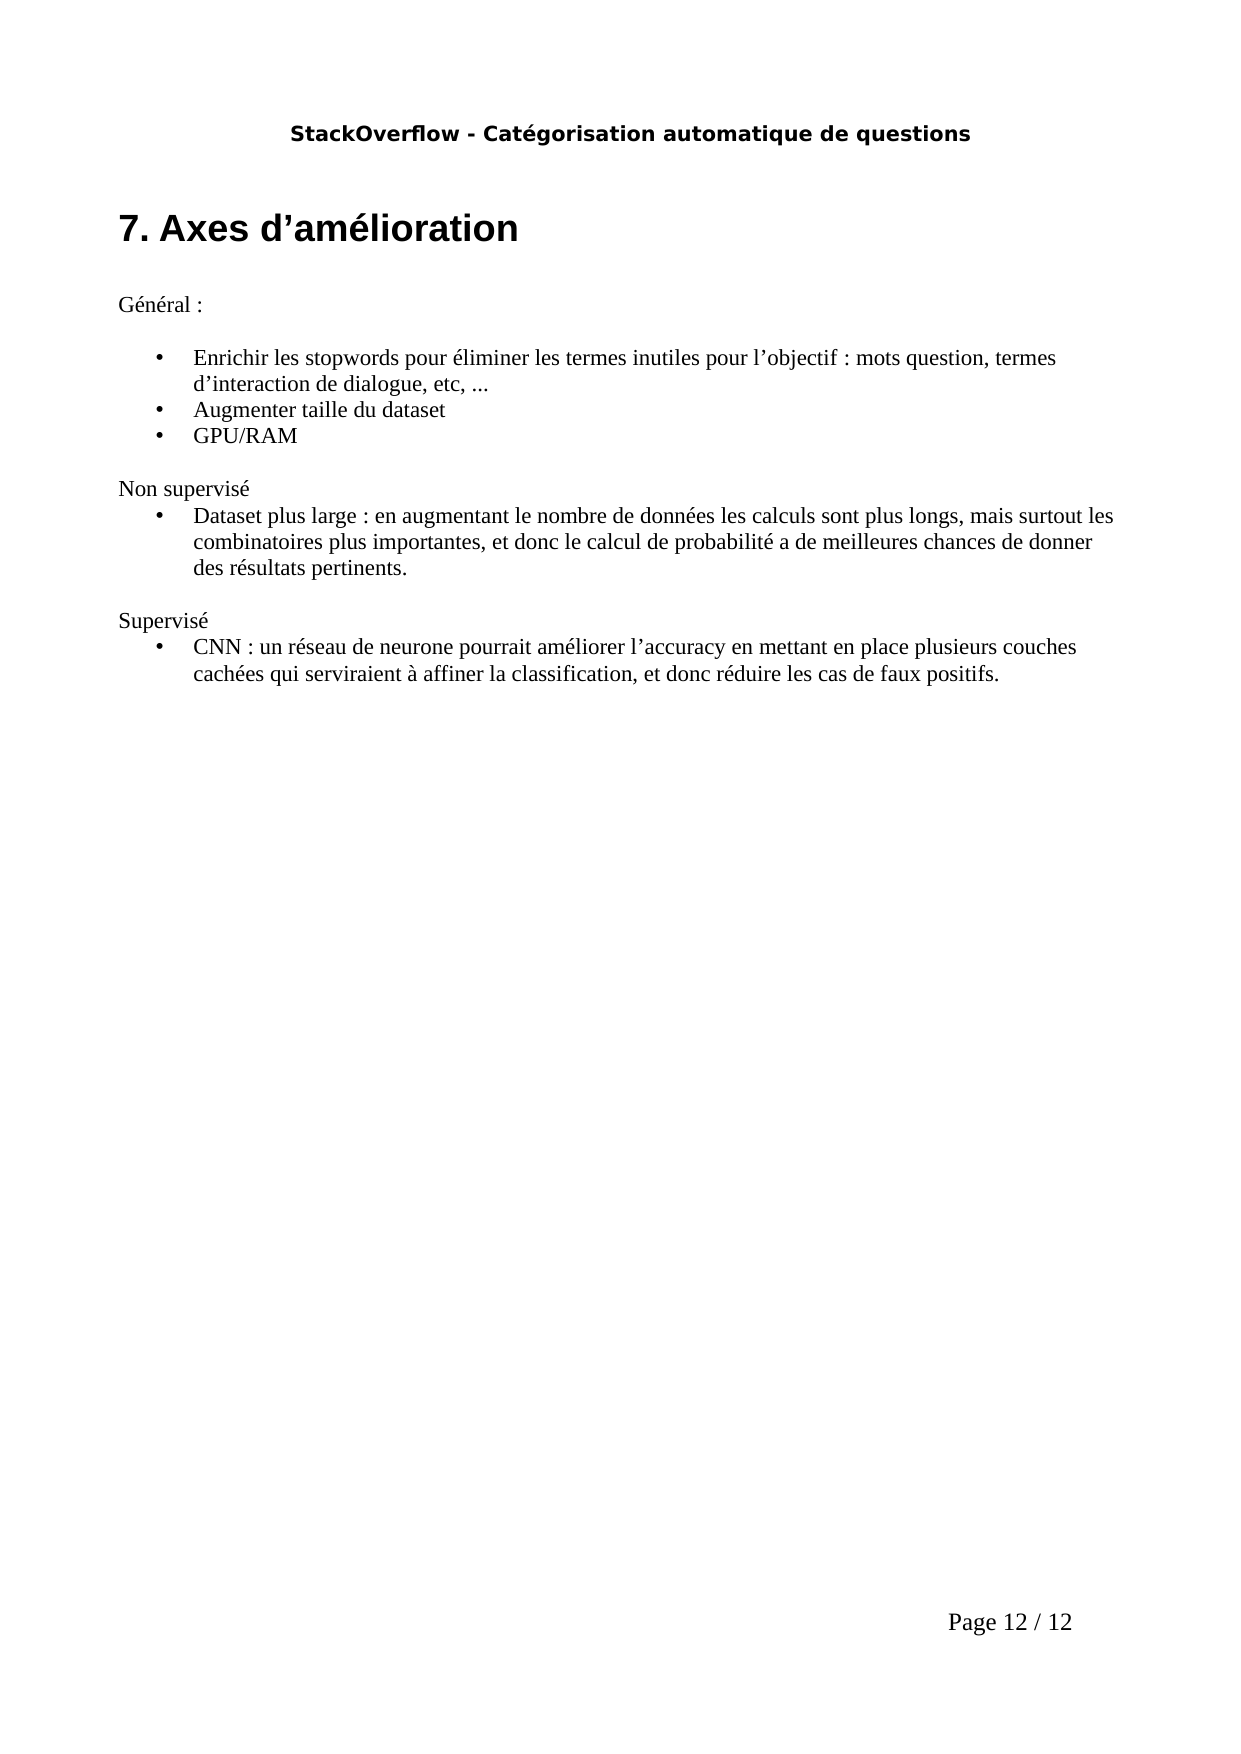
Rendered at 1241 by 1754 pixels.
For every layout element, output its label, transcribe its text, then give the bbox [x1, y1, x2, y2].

list CNN : un réseau de neurone pourrait améliorer l’accuracy en mettant en place plusieurs couches cachées qui serviraient à affiner la classification, et donc réduire les cas de faux positifs. [156, 633, 1122, 686]
list Augmenter taille du dataset [156, 396, 1122, 423]
list Dataset plus large : en augmentant le nombre de données les calculs sont plus longs, mais surtout les combinatoires plus importantes, et donc le calcul de probabilité a de meilleures chances de donner des résultats pertinents. [156, 502, 1122, 581]
text Non supervisé [118, 475, 1122, 502]
list Enrichir les stopwords pour éliminer les termes inutiles pour l’objectif : mots question, termes d’interaction de dialogue, etc, ... [156, 343, 1122, 396]
list GPU/RAM [156, 423, 1122, 449]
subtitle 7. Axes d’amélioration [118, 206, 1122, 249]
text Supervisé [118, 607, 1122, 633]
text Général : [118, 291, 1122, 317]
